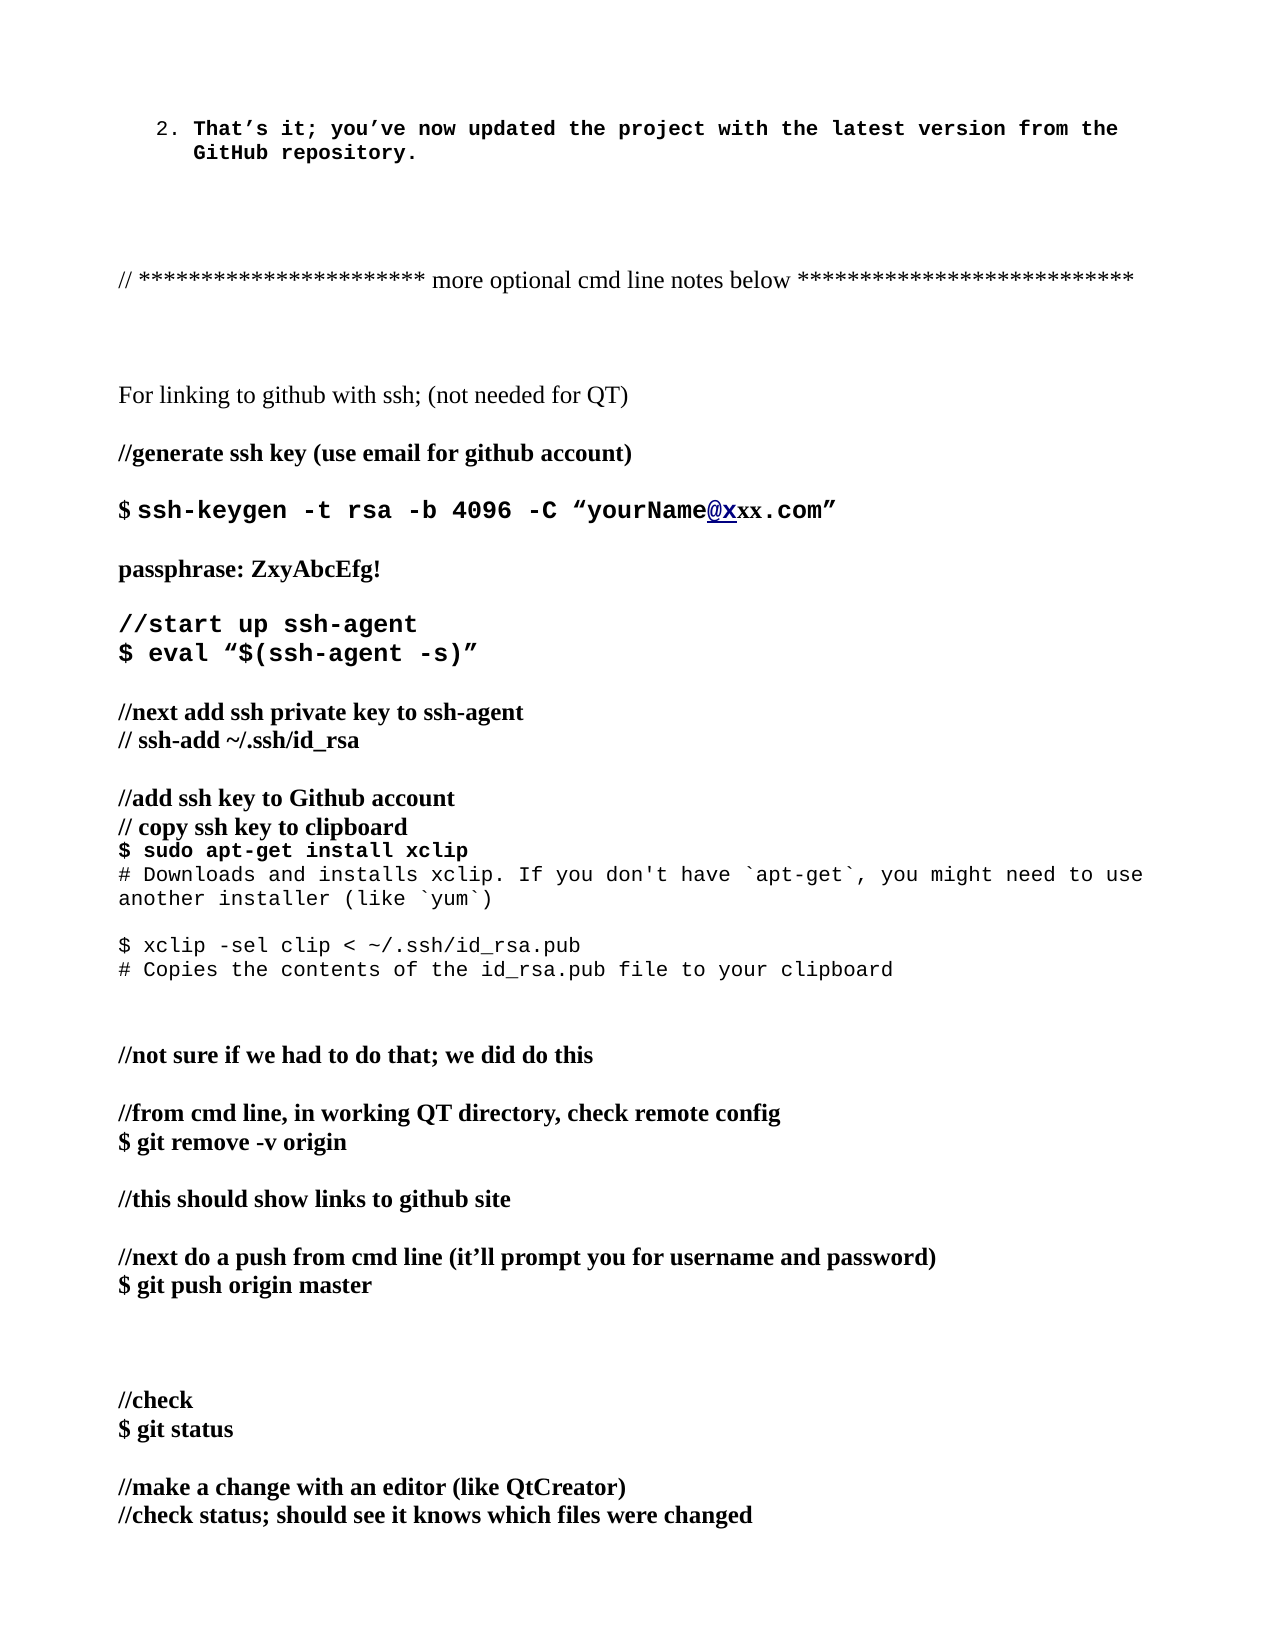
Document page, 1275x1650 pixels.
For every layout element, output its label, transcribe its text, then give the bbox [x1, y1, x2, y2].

text // ssh-add ~/.ssh/id_rsa [118, 726, 1157, 754]
text //check status; should see it knows which files were changed [118, 1501, 1157, 1529]
text // *********************** more optional cmd line notes below *************************** [118, 265, 1157, 294]
text //start up ssh-agent [118, 612, 1157, 640]
text //add ssh key to Github account [118, 783, 1157, 812]
text $ eval “$(ssh-agent -s)” [118, 640, 1157, 668]
text //from cmd line, in working QT directory, check remote config [118, 1098, 1157, 1127]
text $ sudo apt-get install xclip [118, 841, 1157, 864]
text $ git status [118, 1414, 1157, 1443]
text //generate ssh key (use email for github account) [118, 438, 1157, 466]
text $ ssh-keygen -t rsa -b 4096 -C “yourName@xxx.com” [118, 495, 1157, 526]
text passphrase: ZxyAbcEfg! [118, 554, 1157, 583]
text //not sure if we had to do that; we did do this [118, 1041, 1157, 1069]
text $ xclip -sel clip < ~/.ssh/id_rsa.pub [118, 935, 1157, 959]
text # Copies the contents of the id_rsa.pub file to your clipboard [118, 959, 1157, 982]
text $ git push origin master [118, 1271, 1157, 1299]
text # Downloads and installs xclip. If you don't have `apt-get`, you might need to use another installer (like `yum`) [118, 864, 1157, 911]
text //this should show links to github site [118, 1184, 1157, 1213]
text $ git remove -v origin [118, 1127, 1157, 1156]
text For linking to github with ssh; (not needed for QT) [118, 380, 1157, 409]
text //next add ssh private key to ssh-agent [118, 697, 1157, 726]
text //make a change with an editor (like QtCreator) [118, 1472, 1157, 1501]
text //check [118, 1386, 1157, 1414]
text // copy ssh key to clipboard [118, 812, 1157, 841]
list That’s it; you’ve now updated the project with the latest version from the GitHub repository. [156, 118, 1157, 165]
text //next do a push from cmd line (it’ll prompt you for username and password) [118, 1242, 1157, 1271]
